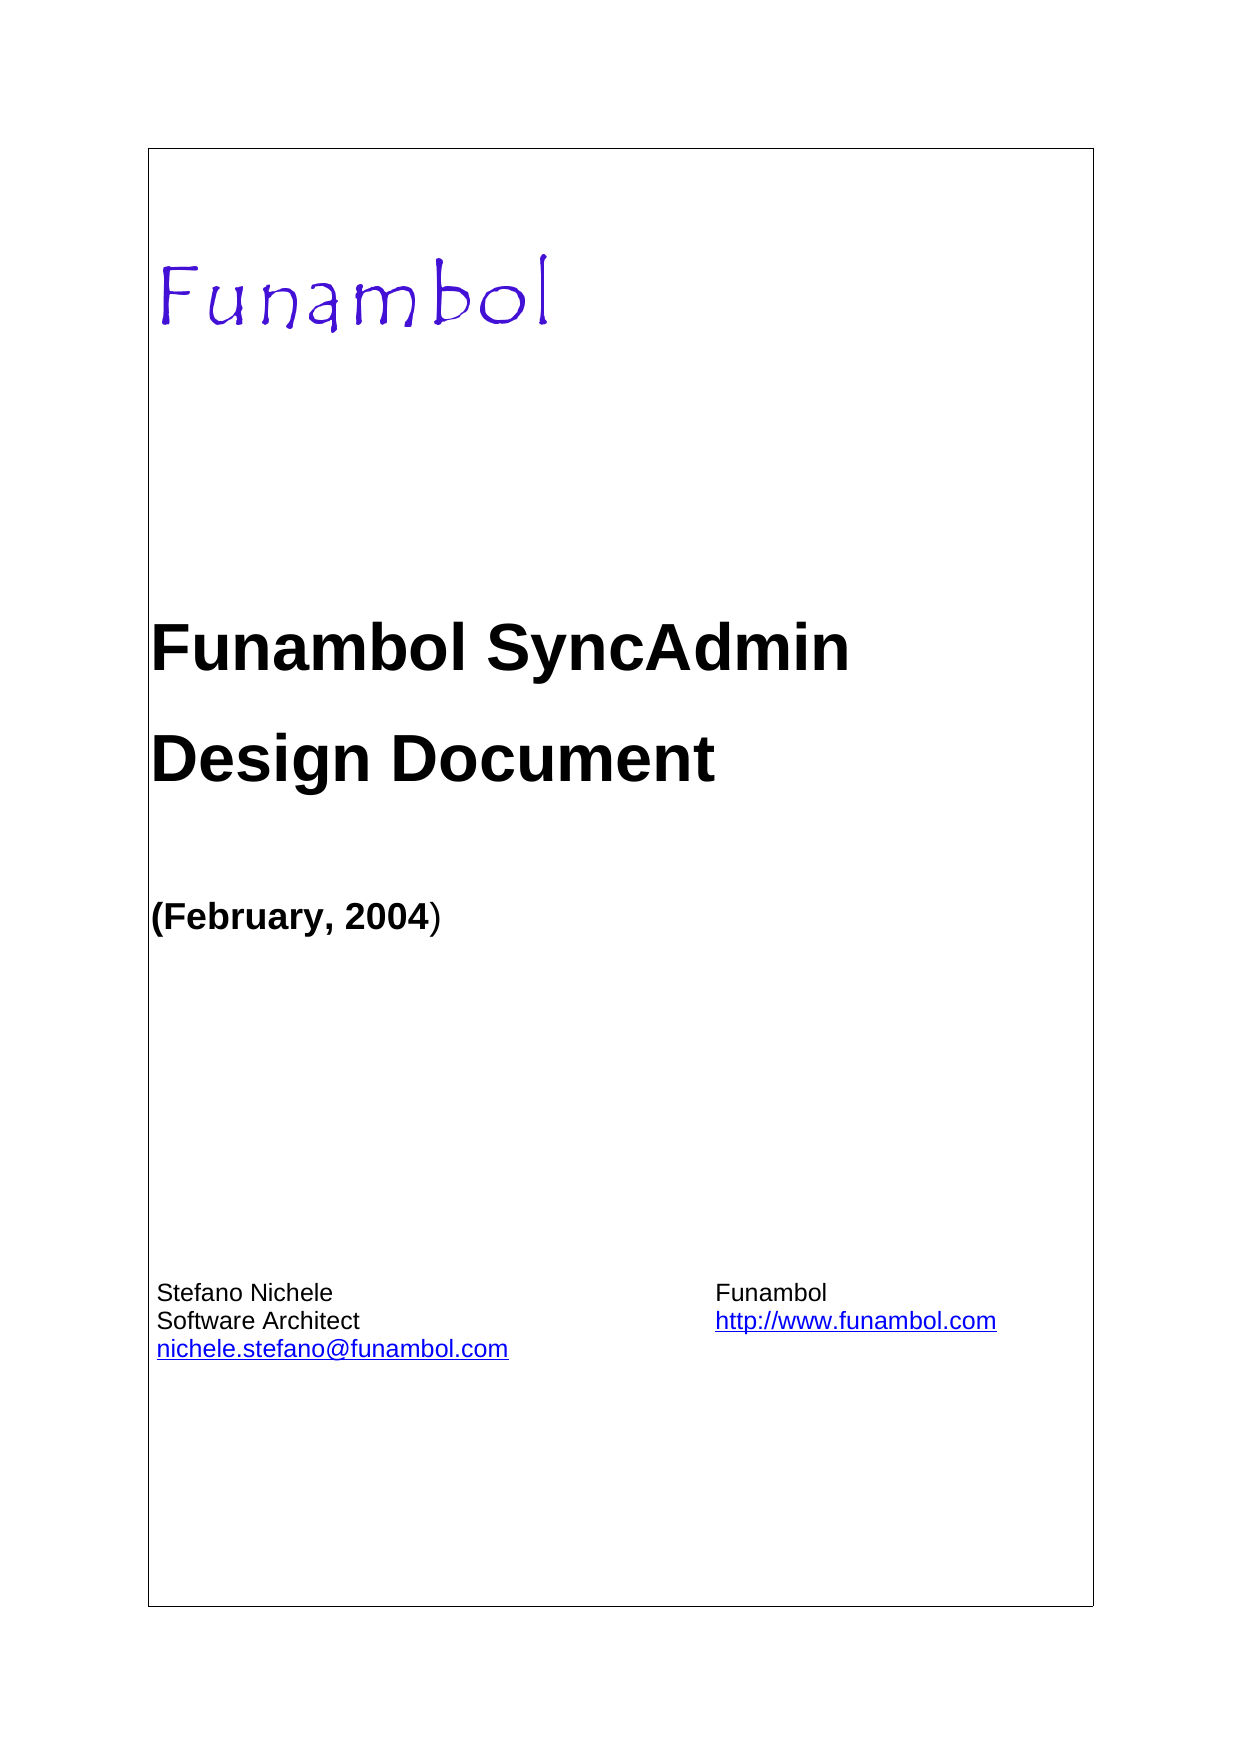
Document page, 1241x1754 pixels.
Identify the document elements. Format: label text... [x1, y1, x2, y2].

text (February, 2004) [151, 832, 1089, 937]
table_header Stefano Nichele Software Architect nichele.stefano@funambol.com [151, 1273, 709, 1369]
picture [153, 243, 566, 347]
table_header Funambol http://www.funambol.com [710, 1273, 1089, 1369]
text Funambol SyncAdmin Design Document [151, 302, 1089, 795]
